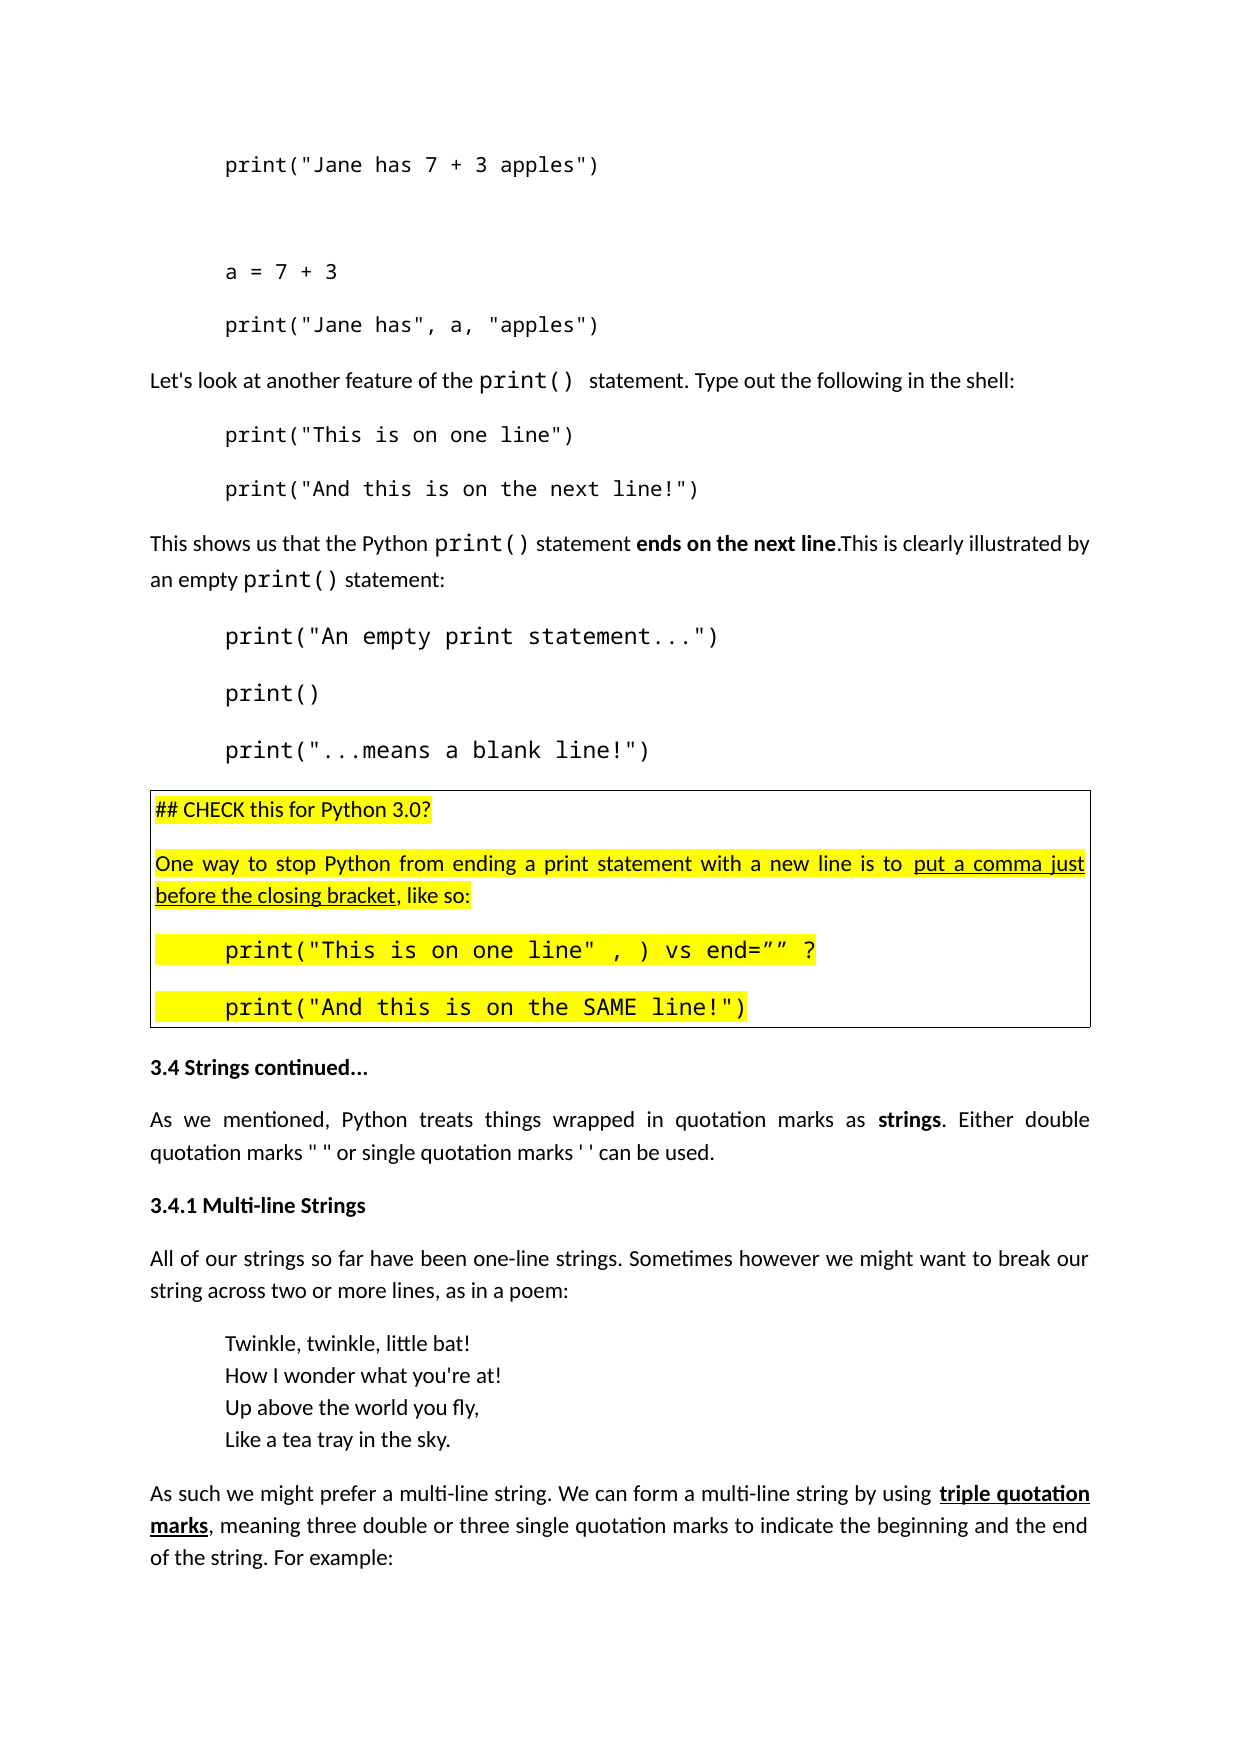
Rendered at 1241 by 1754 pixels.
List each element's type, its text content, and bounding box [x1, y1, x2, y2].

text print("And this is on the SAME line!") [151, 985, 1090, 1027]
text print("...means a blank line!") [150, 734, 1090, 765]
text How I wonder what you're at! [225, 1361, 1090, 1389]
text Like a tea tray in the sky. [225, 1426, 1090, 1454]
text print("This is on one line") [150, 421, 1090, 449]
text print("This is on one line" , ) vs end=”” ? [151, 929, 1090, 965]
text As we mentioned, Python treats things wrapped in quotation marks as strings. Either double quotation marks " " or single quotation marks ' ' can be used. [150, 1106, 1090, 1166]
text Let's look at another feature of the print() statement. Type out the following in the shell: [150, 364, 1090, 395]
text This shows us that the Python print() statement ends on the next line.This is clearly illustrated by an empty print() statement: [150, 527, 1090, 594]
text 3.4 Strings continued... [150, 1053, 1090, 1081]
text print("Jane has", a, "apples") [150, 310, 1090, 339]
text print() [150, 677, 1090, 708]
text a = 7 + 3 [150, 257, 1090, 285]
text Twinkle, twinkle, little bat! [225, 1329, 1090, 1357]
text All of our strings so far have been one-line strings. Sometimes however we might want to break our string across two or more lines, as in a poem: [150, 1244, 1090, 1304]
text One way to stop Python from ending a print statement with a new line is to put a comma just before the closing bracket, like so: [151, 843, 1090, 909]
text Up above the world you fly, [225, 1393, 1090, 1421]
text print("An empty print statement...") [150, 620, 1090, 651]
text 3.4.1 Multi-line Strings [150, 1191, 1090, 1219]
text print("And this is on the next line!") [150, 474, 1090, 502]
text As such we might prefer a multi-line string. We can form a multi-line string by using triple quotation marks, meaning three double or three single quotation marks to indicate the beginning and the end of the string. For example: [150, 1479, 1090, 1571]
text ## CHECK this for Python 3.0? [151, 791, 1090, 824]
text print("Jane has 7 + 3 apples") [150, 150, 1090, 178]
